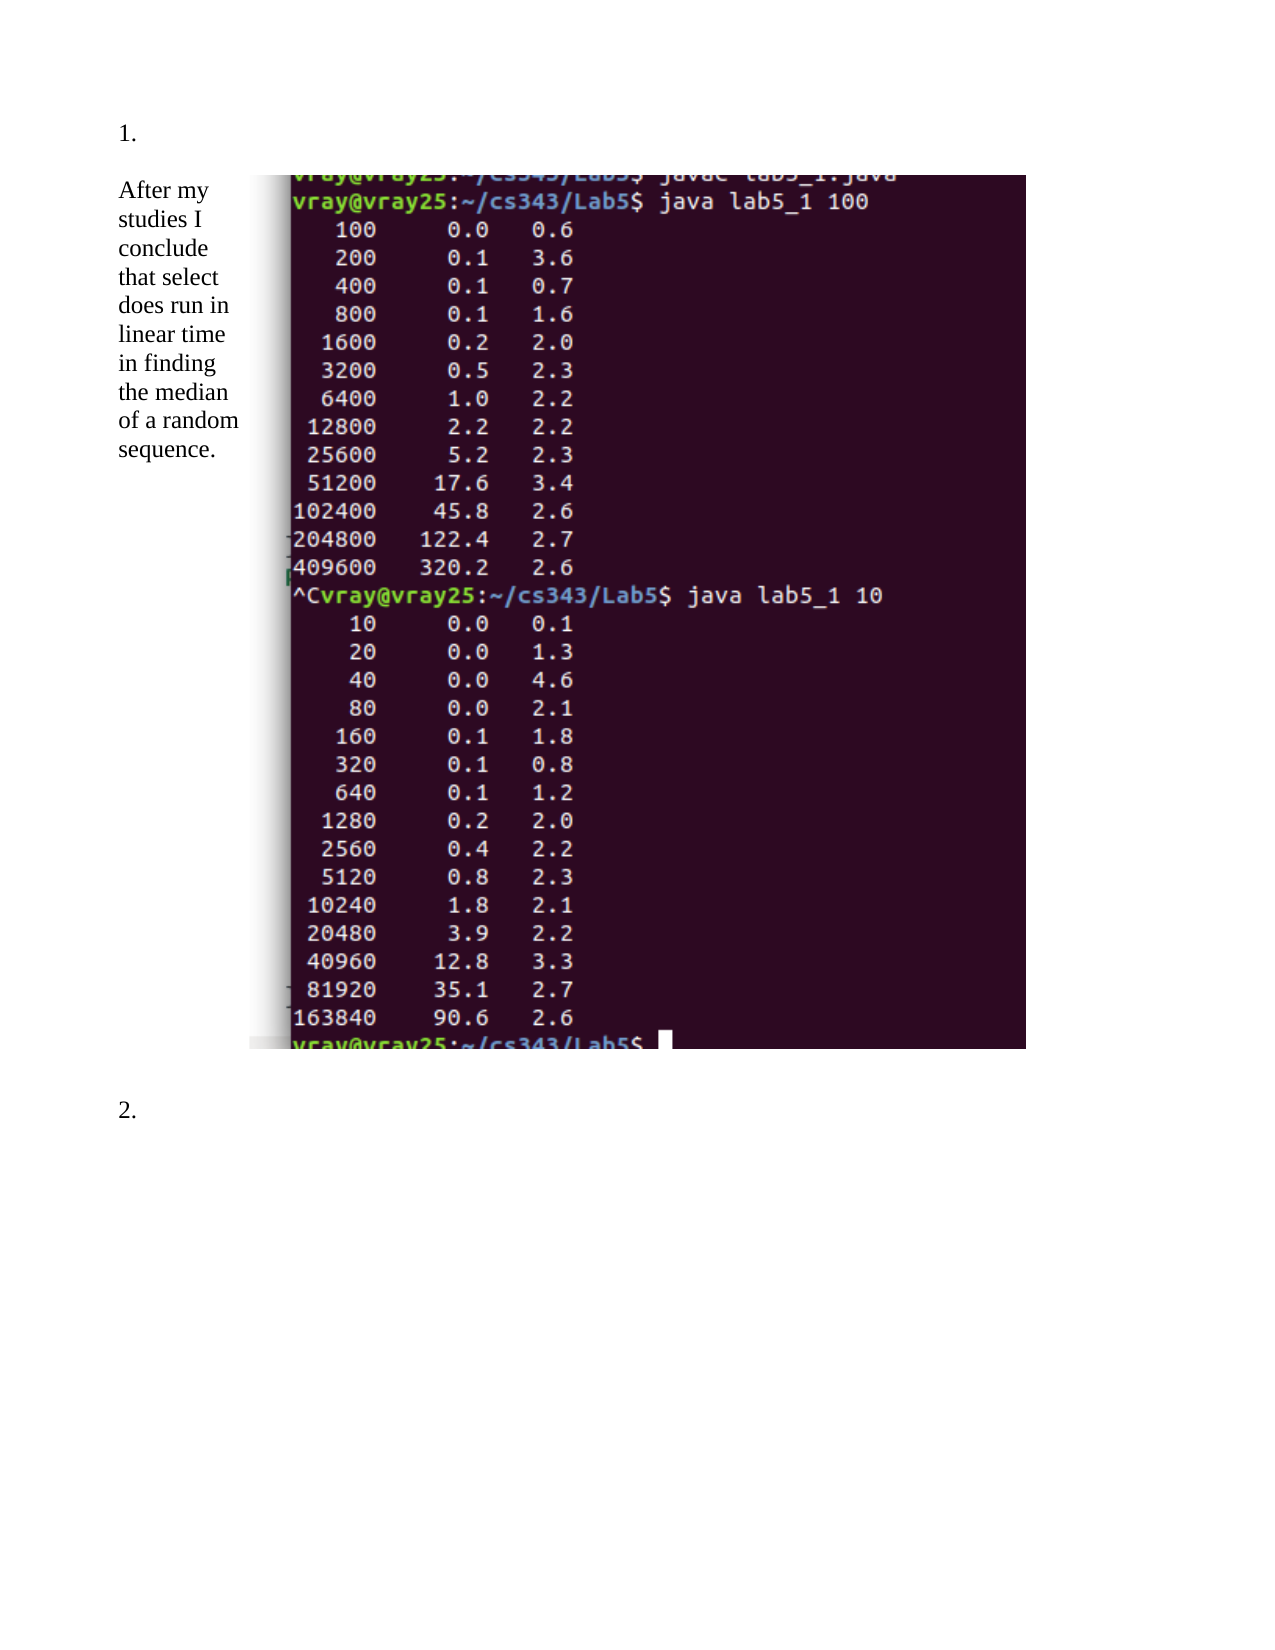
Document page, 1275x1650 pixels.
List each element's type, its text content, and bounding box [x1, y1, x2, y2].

picture [249, 175, 1026, 1049]
text 2. [118, 1096, 1157, 1124]
text [1026, 176, 1157, 463]
text After my studies I conclude that select does run in linear time in finding the median of a random sequence. [118, 176, 249, 463]
text 1. [118, 118, 1157, 147]
